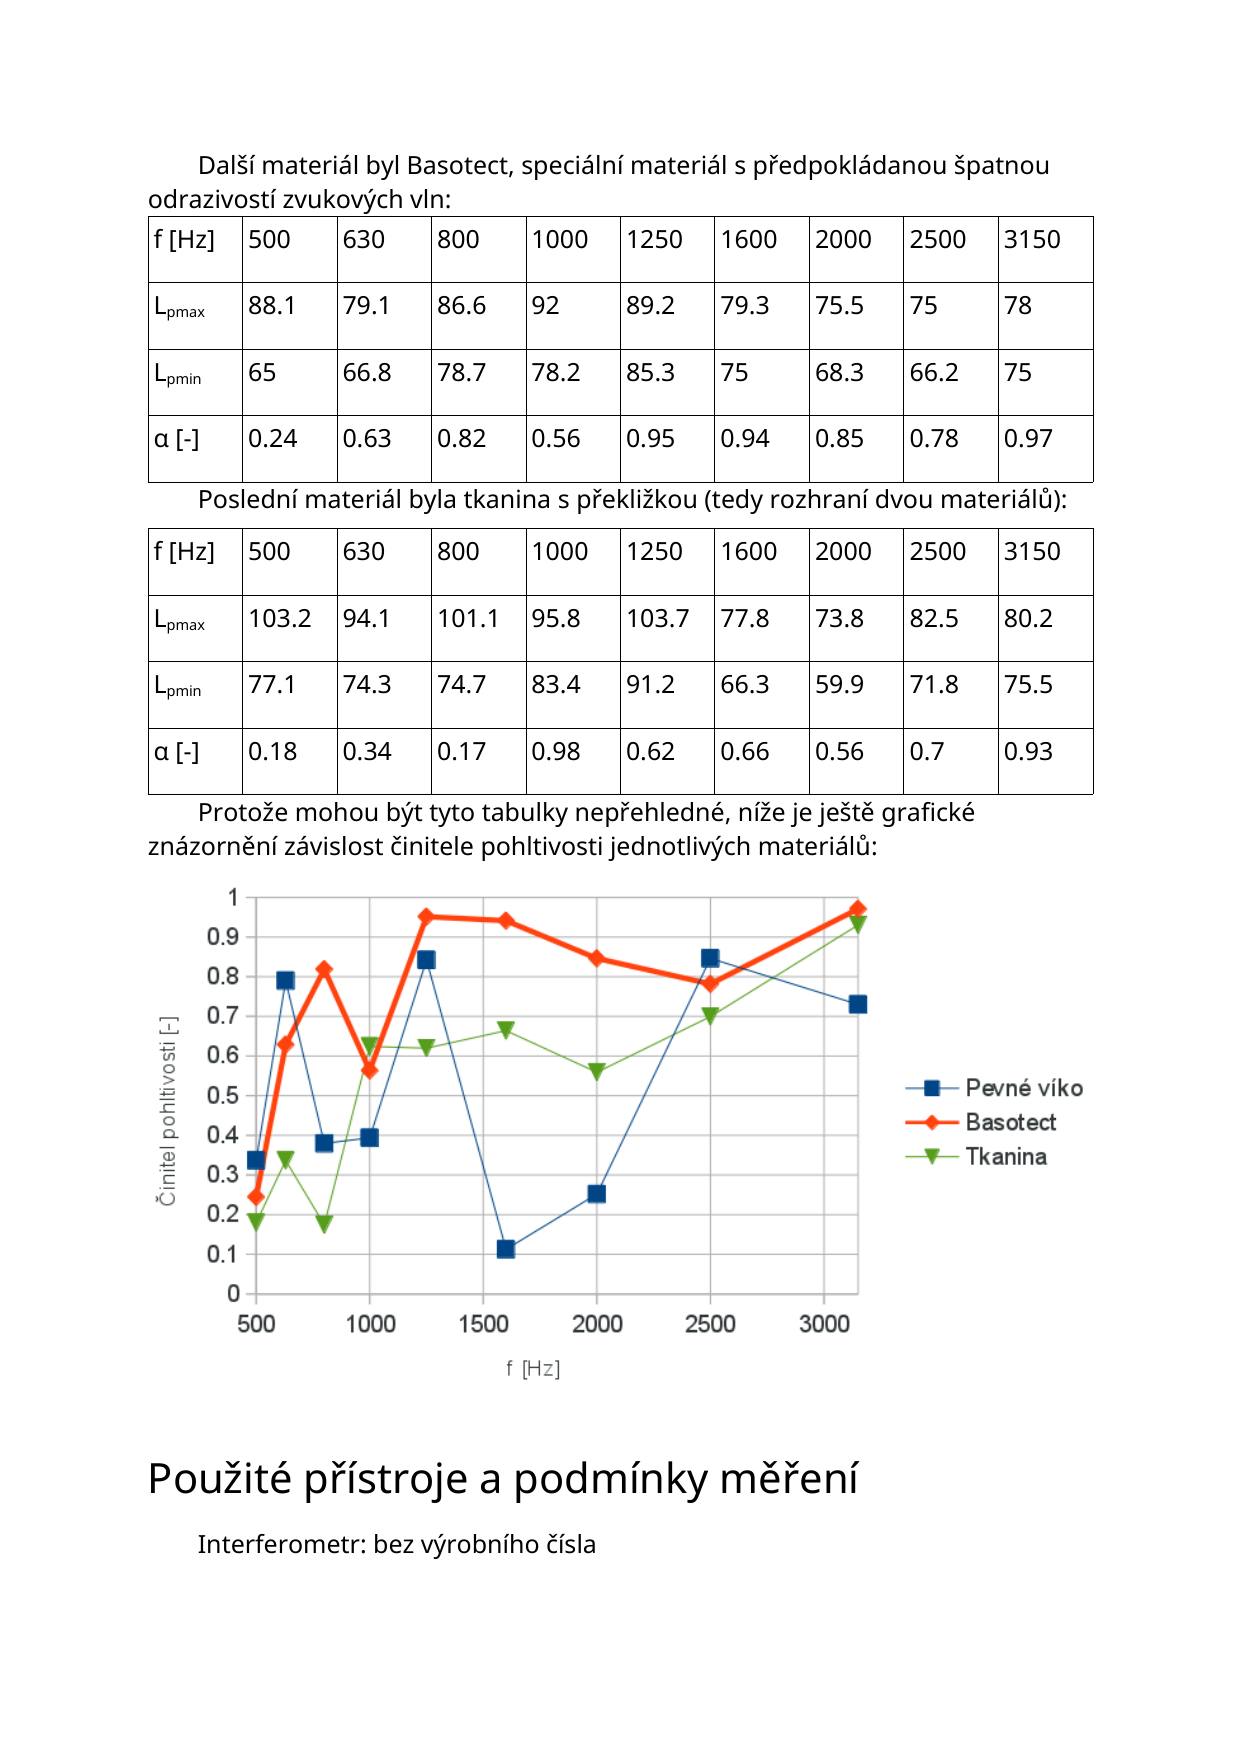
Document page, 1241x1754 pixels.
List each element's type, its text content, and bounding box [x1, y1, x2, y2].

table_cell 86.6 [432, 283, 526, 349]
table_cell 94.1 [338, 596, 431, 661]
table_cell 75 [715, 350, 809, 415]
table_cell 92 [527, 283, 620, 349]
table_cell 66.3 [715, 662, 809, 728]
table_cell 59.9 [810, 662, 903, 728]
table_cell 0.18 [243, 729, 337, 794]
table_cell 0.78 [904, 416, 998, 482]
table_cell 0.24 [243, 416, 337, 482]
table_cell 0.56 [527, 416, 620, 482]
table_cell 80.2 [999, 596, 1093, 661]
table_header 630 [338, 529, 431, 595]
table_header 1600 [715, 217, 809, 282]
table_cell 75 [999, 350, 1093, 415]
table_cell 0.85 [810, 416, 903, 482]
table_cell 71.8 [904, 662, 998, 728]
text Interferometr: bez výrobního čísla [148, 1527, 1093, 1561]
table_cell 79.1 [338, 283, 431, 349]
table_cell 0.82 [432, 416, 526, 482]
table_cell 88.1 [243, 283, 337, 349]
table_cell 89.2 [621, 283, 714, 349]
picture [147, 874, 1093, 1391]
table_header 3150 [999, 529, 1093, 595]
table_header 2500 [904, 529, 998, 595]
table_cell 0.17 [432, 729, 526, 794]
table_cell Lpmin [149, 350, 242, 415]
text Další materiál byl Basotect, speciální materiál s předpokládanou špatnou odrazivostí zvukových vln: [148, 148, 1093, 216]
table_cell 68.3 [810, 350, 903, 415]
table_cell 95.8 [527, 596, 620, 661]
table_header f [Hz] [149, 529, 242, 595]
table_cell 78.7 [432, 350, 526, 415]
table_cell 91.2 [621, 662, 714, 728]
table_header 500 [243, 529, 337, 595]
table_cell 0.97 [999, 416, 1093, 482]
table_cell 101.1 [432, 596, 526, 661]
table_cell Lpmin [149, 662, 242, 728]
table_header 3150 [999, 217, 1093, 282]
text Protože mohou být tyto tabulky nepřehledné, níže je ještě grafické znázornění závislost činitele pohltivosti jednotlivých materiálů: [148, 795, 1093, 862]
table_cell Lpmax [149, 596, 242, 661]
table_cell 79.3 [715, 283, 809, 349]
table_header 630 [338, 217, 431, 282]
table_header 2500 [904, 217, 998, 282]
table_cell 0.98 [527, 729, 620, 794]
table_header 800 [432, 217, 526, 282]
table_header 2000 [810, 217, 903, 282]
table_header 500 [243, 217, 337, 282]
table_cell 73.8 [810, 596, 903, 661]
table_cell 83.4 [527, 662, 620, 728]
table_cell 77.1 [243, 662, 337, 728]
table_cell 82.5 [904, 596, 998, 661]
subtitle Použité přístroje a podmínky měření [148, 1449, 1093, 1506]
table_cell 103.7 [621, 596, 714, 661]
table_cell 0.93 [999, 729, 1093, 794]
table_cell 75.5 [999, 662, 1093, 728]
table_cell 78.2 [527, 350, 620, 415]
table_cell 77.8 [715, 596, 809, 661]
table_header 1600 [715, 529, 809, 595]
table_cell 75 [904, 283, 998, 349]
table_header 2000 [810, 529, 903, 595]
text Poslední materiál byla tkanina s překližkou (tedy rozhraní dvou materiálů): [148, 483, 1093, 516]
table_cell 65 [243, 350, 337, 415]
table_header 800 [432, 529, 526, 595]
table_cell 85.3 [621, 350, 714, 415]
table_cell 66.8 [338, 350, 431, 415]
table_header 1000 [527, 529, 620, 595]
table_header 1250 [621, 217, 714, 282]
table_cell 0.63 [338, 416, 431, 482]
table_header f [Hz] [149, 217, 242, 282]
table_cell 0.56 [810, 729, 903, 794]
table_cell Lpmax [149, 283, 242, 349]
table_header 1000 [527, 217, 620, 282]
table_cell 0.94 [715, 416, 809, 482]
table_cell 74.3 [338, 662, 431, 728]
table_cell 78 [999, 283, 1093, 349]
table_cell 103.2 [243, 596, 337, 661]
table_cell 0.7 [904, 729, 998, 794]
table_cell α [-] [149, 416, 242, 482]
table_cell 0.62 [621, 729, 714, 794]
table_cell 0.95 [621, 416, 714, 482]
table_cell 66.2 [904, 350, 998, 415]
table_cell α [-] [149, 729, 242, 794]
table_cell 75.5 [810, 283, 903, 349]
table_cell 0.34 [338, 729, 431, 794]
table_cell 0.66 [715, 729, 809, 794]
table_header 1250 [621, 529, 714, 595]
table_cell 74.7 [432, 662, 526, 728]
